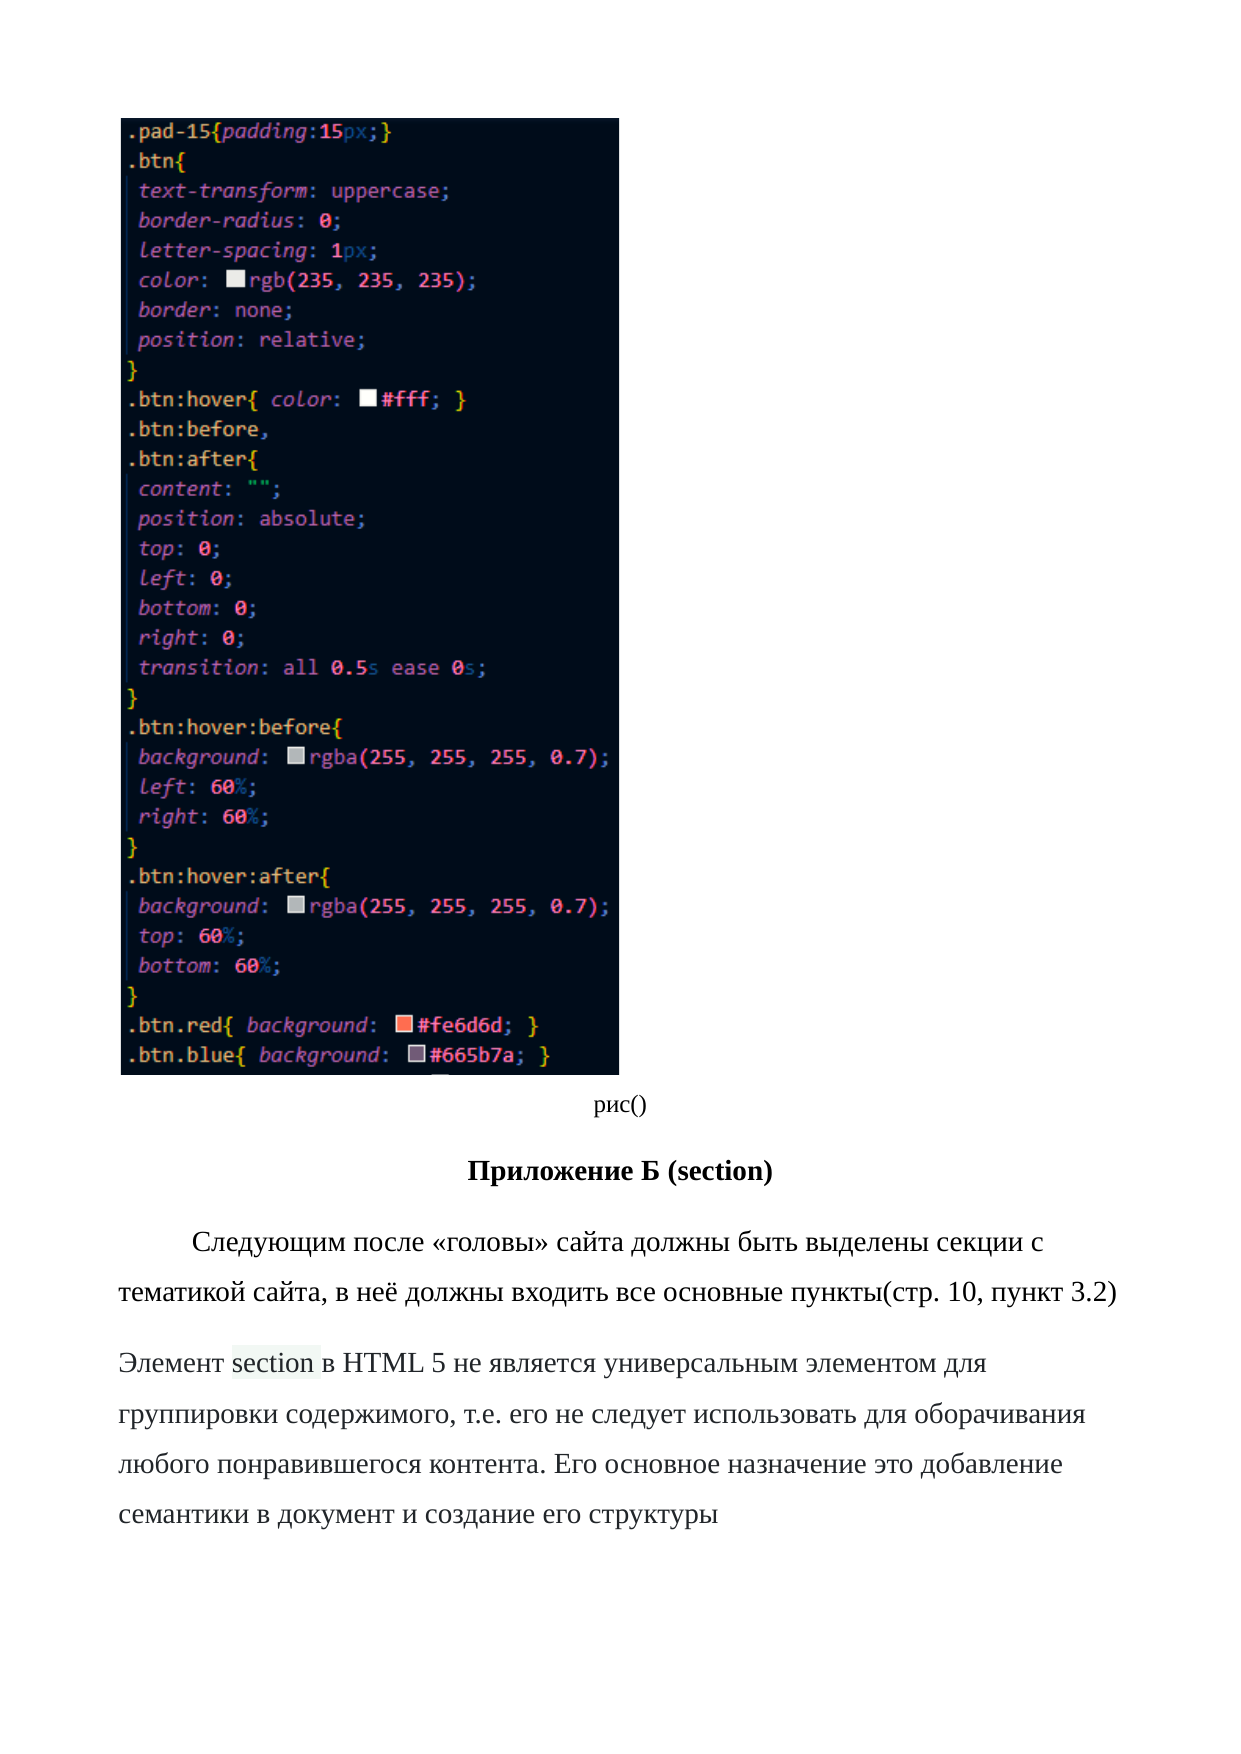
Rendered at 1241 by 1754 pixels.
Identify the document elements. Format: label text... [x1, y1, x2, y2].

text Приложение Б (section) [118, 1153, 1122, 1186]
list рис() [118, 118, 1122, 1118]
text Следующим после «головы» сайта должны быть выделены секции с тематикой сайта, в неё должны входить все основные пункты(стр. 10, пункт 3.2) [118, 1224, 1122, 1308]
text Элемент section в HTML 5 не является универсальным элементом для группировки содержимого, т.е. его не следует использовать для оборачивания любого понравившегося контента. Его основное назначение это добавление семантики в документ и создание его структуры [118, 1345, 1122, 1530]
